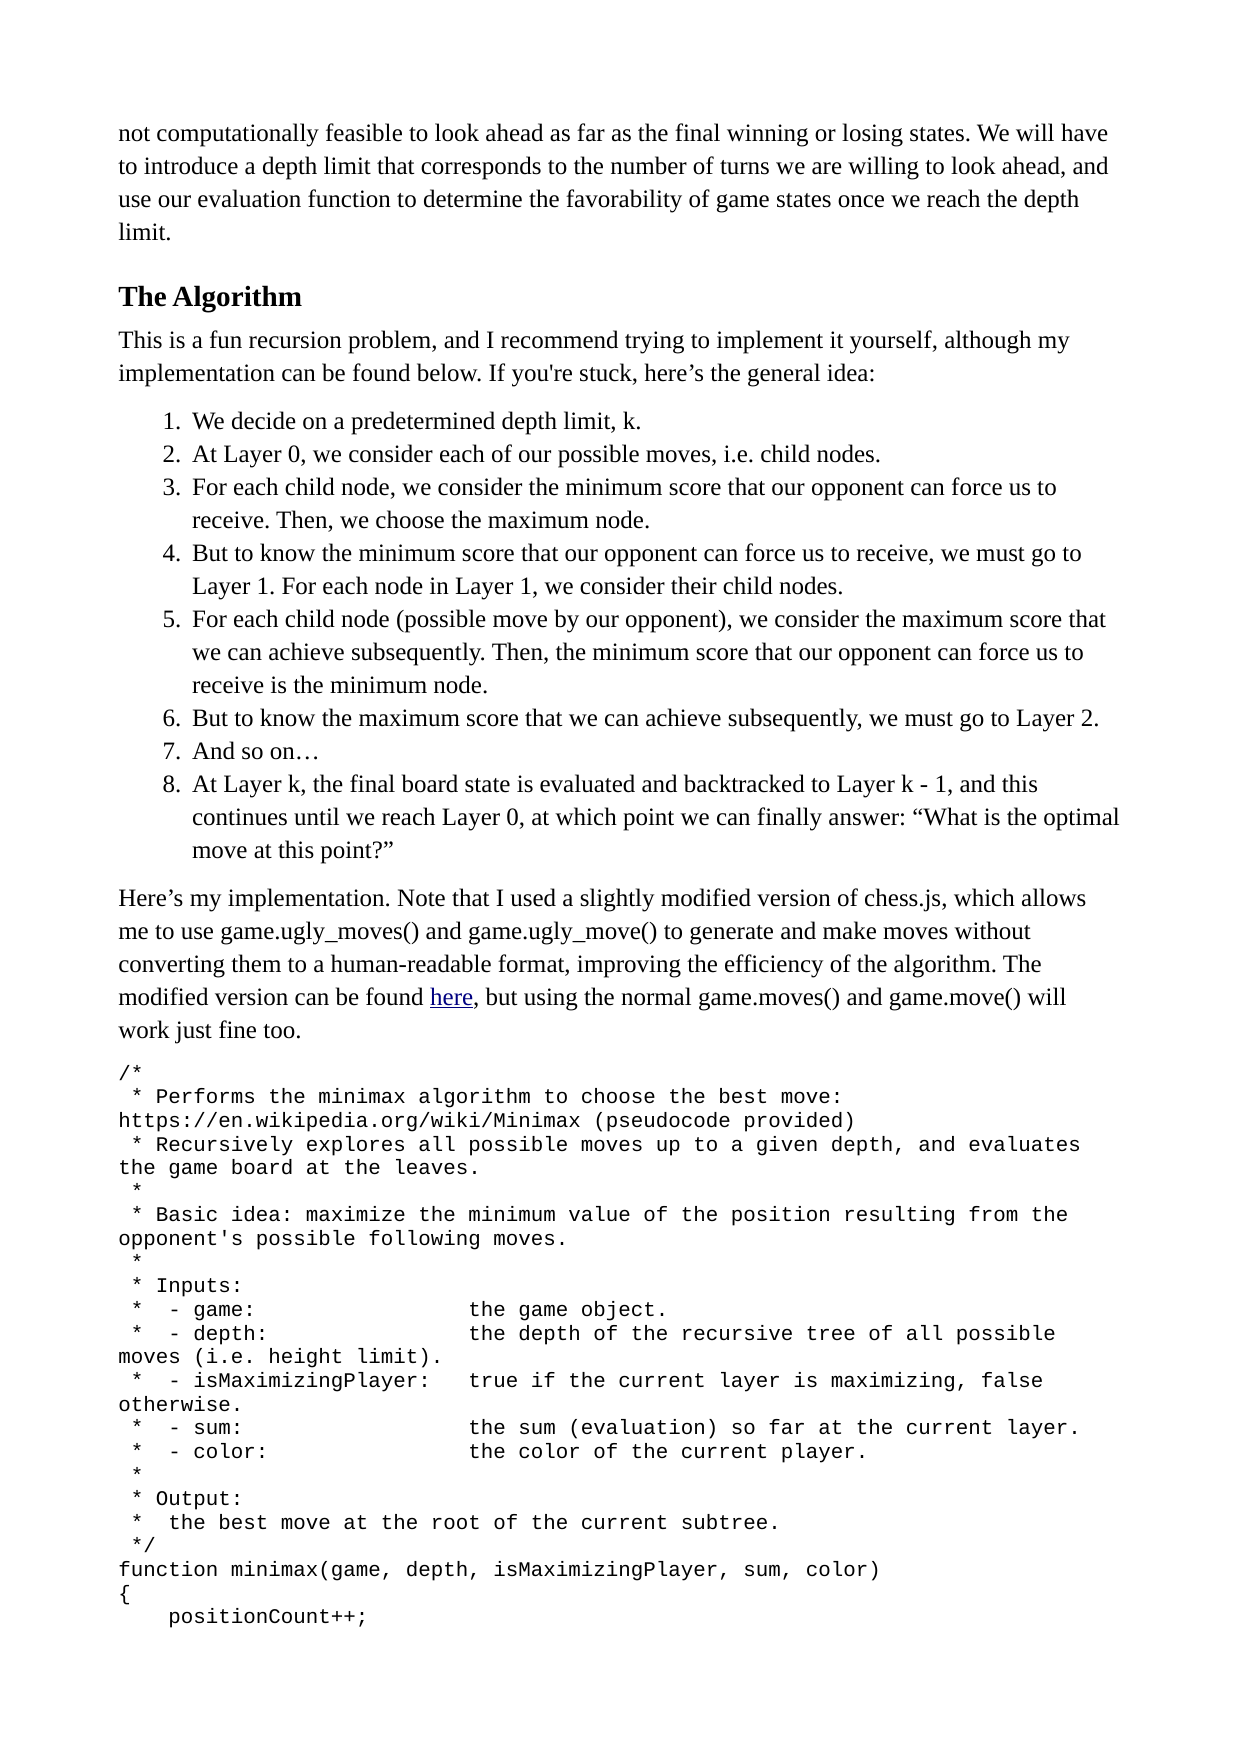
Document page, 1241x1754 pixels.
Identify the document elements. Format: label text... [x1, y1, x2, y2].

list For each child node (possible move by our opponent), we consider the maximum score that we can achieve subsequently. Then, the minimum score that our opponent can force us to receive is the minimum node. [162, 604, 1122, 699]
text * [118, 1464, 1122, 1488]
text * the best move at the root of the current subtree. [118, 1512, 1122, 1536]
text * Performs the minimax algorithm to choose the best move: https://en.wikipedia.org/wiki/Minimax (pseudocode provided) [118, 1086, 1122, 1133]
text * - isMaximizingPlayer: true if the current layer is maximizing, false otherwise. [118, 1370, 1122, 1417]
list But to know the minimum score that our opponent can force us to receive, we must go to Layer 1. For each node in Layer 1, we consider their child nodes. [162, 538, 1122, 600]
text positionCount++; [118, 1606, 1122, 1630]
text * - sum: the sum (evaluation) so far at the current layer. [118, 1417, 1122, 1441]
list We decide on a predetermined depth limit, k. [162, 406, 1122, 435]
text * Recursively explores all possible moves up to a given depth, and evaluates the game board at the leaves. [118, 1133, 1122, 1181]
text not computationally feasible to look ahead as far as the final winning or losing states. We will have to introduce a depth limit that corresponds to the number of turns we are willing to look ahead, and use our evaluation function to determine the favorability of game states once we reach the depth limit. [118, 118, 1122, 246]
list For each child node, we consider the minimum score that our opponent can force us to receive. Then, we choose the maximum node. [162, 472, 1122, 534]
text function minimax(game, depth, isMaximizingPlayer, sum, color) [118, 1559, 1122, 1583]
text * [118, 1252, 1122, 1275]
list But to know the maximum score that we can achieve subsequently, we must go to Layer 2. [162, 703, 1122, 732]
text */ [118, 1536, 1122, 1559]
text This is a fun recursion problem, and I recommend trying to implement it yourself, although my implementation can be found below. If you're stuck, here’s the general idea: [118, 325, 1122, 387]
text * Output: [118, 1488, 1122, 1512]
text * [118, 1181, 1122, 1204]
text * Basic idea: maximize the minimum value of the position resulting from the opponent's possible following moves. [118, 1204, 1122, 1252]
text * - color: the color of the current player. [118, 1441, 1122, 1464]
subtitle The Algorithm [118, 279, 1122, 313]
list At Layer 0, we consider each of our possible moves, i.e. child nodes. [162, 439, 1122, 468]
text * - game: the game object. [118, 1299, 1122, 1323]
text { [118, 1583, 1122, 1606]
text /* [118, 1063, 1122, 1086]
list At Layer k, the final board state is evaluated and backtracked to Layer k - 1, and this continues until we reach Layer 0, at which point we can finally answer: “What is the optimal move at this point?” [162, 769, 1122, 864]
text * - depth: the depth of the recursive tree of all possible moves (i.e. height limit). [118, 1323, 1122, 1370]
text Here’s my implementation. Note that I used a slightly modified version of chess.js, which allows me to use game.ugly_moves() and game.ugly_move() to generate and make moves without converting them to a human-readable format, improving the efficiency of the algorithm. The modified version can be found here, but using the normal game.moves() and game.move() will work just fine too. [118, 883, 1122, 1044]
text * Inputs: [118, 1275, 1122, 1299]
list And so on… [162, 736, 1122, 765]
